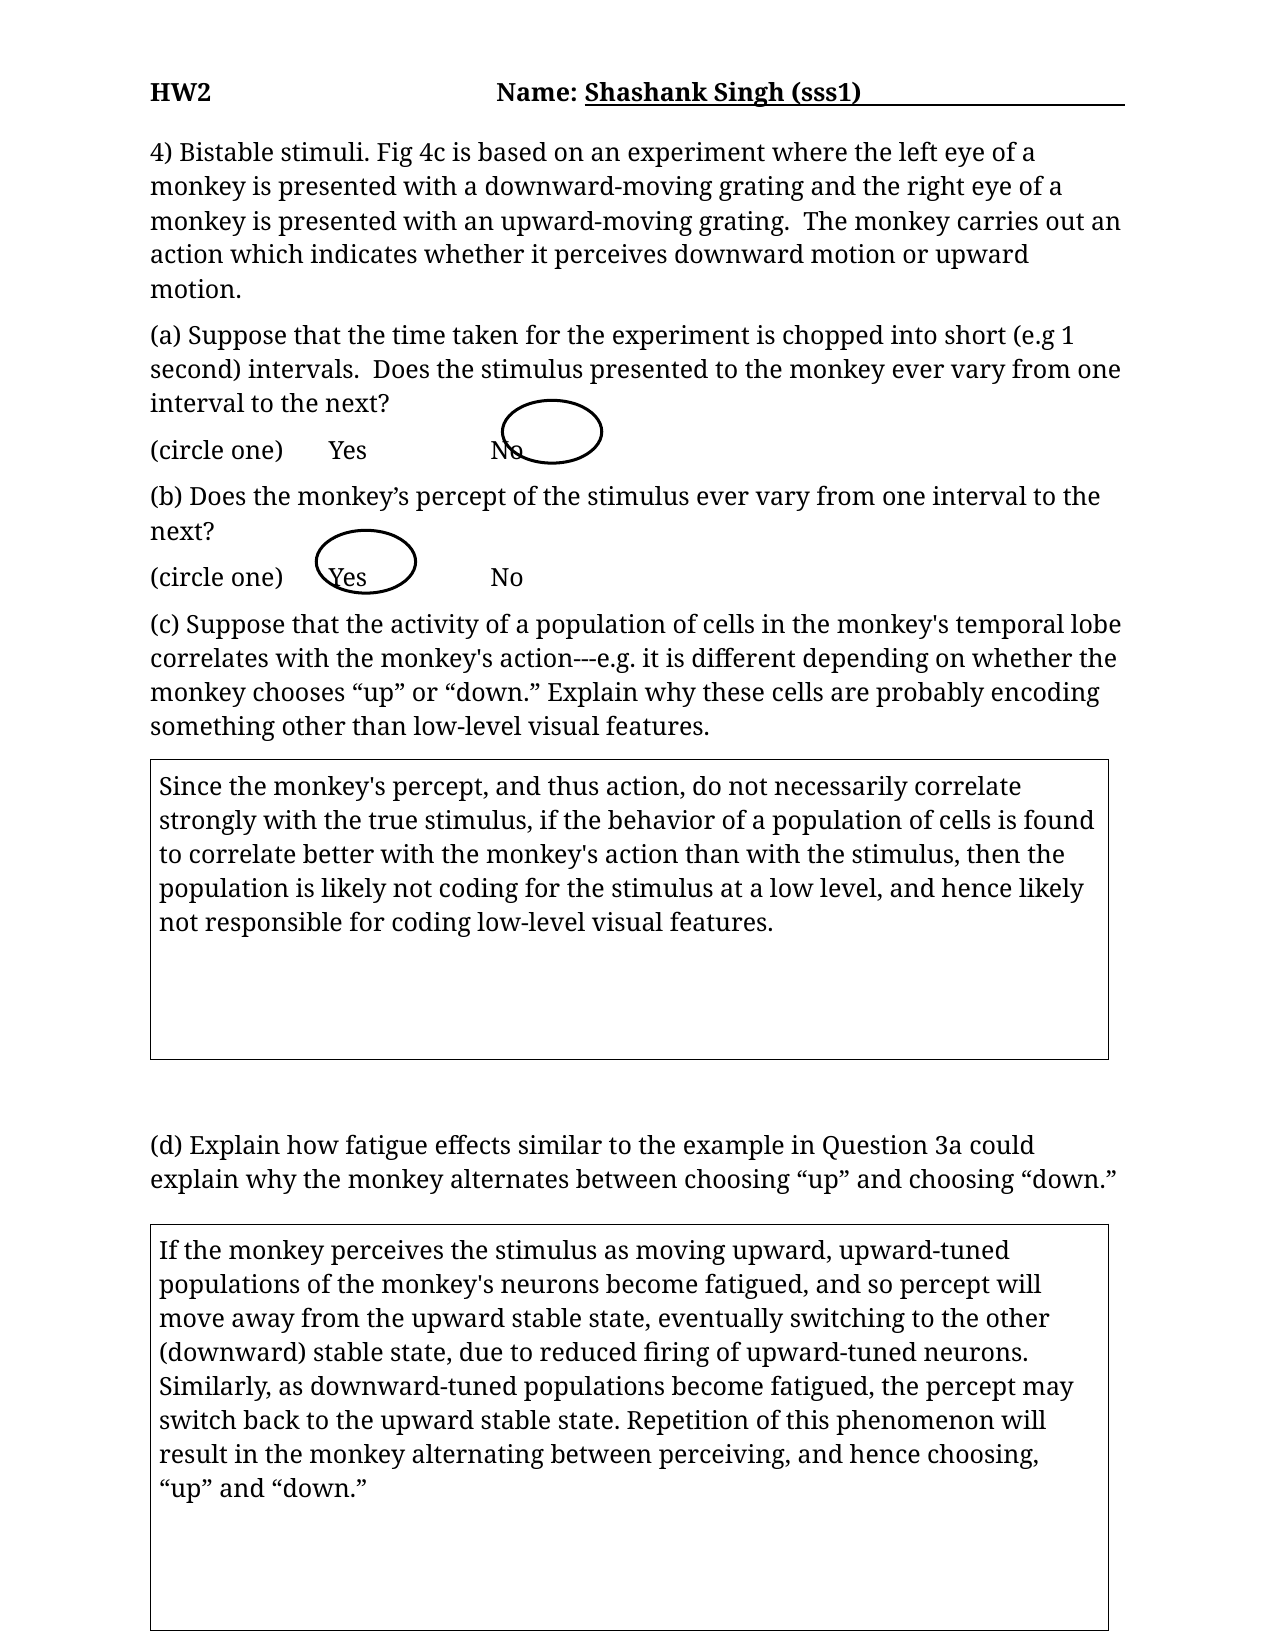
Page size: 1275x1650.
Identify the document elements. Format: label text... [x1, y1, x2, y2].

text (a) Suppose that the time taken for the experiment is chopped into short (e.g 1 second) intervals. Does the stimulus presented to the monkey ever vary from one interval to the next? [150, 318, 1125, 420]
text If the monkey perceives the stimulus as moving upward, upward-tuned populations of the monkey's neurons become fatigued, and so percept will move away from the upward stable state, eventually switching to the other (downward) stable state, due to reduced firing of upward-tuned neurons. Similarly, as downward-tuned populations become fatigued, the percept may switch back to the upward stable state. Repetition of this phenomenon will result in the monkey alternating between perceiving, and hence choosing, “up” and “down.” [159, 1232, 1099, 1505]
text (circle one) Yes No [150, 432, 1125, 467]
text (d) Explain how fatigue effects similar to the example in Question 3a could explain why the monkey alternates between choosing “up” and choosing “down.” [151, 1225, 1108, 1630]
text (circle one) Yes No [318, 560, 414, 591]
text (b) Does the monkey’s percept of the stimulus ever vary from one interval to the next? [150, 479, 1125, 547]
text (circle one) Yes No [382, 560, 1125, 594]
text (c) Suppose that the activity of a population of cells in the monkey's temporal lobe correlates with the monkey's action---e.g. it is different depending on whether the monkey chooses “up” or “down.” Explain why these cells are probably encoding something other than low-level visual features. [150, 606, 1125, 742]
text Since the monkey's percept, and thus action, do not necessarily correlate strongly with the true stimulus, if the behavior of a population of cells is found to correlate better with the monkey's action than with the stimulus, then the population is likely not coding for the stimulus at a low level, and hence likely not responsible for coding low-level visual features. [159, 768, 1099, 939]
text (d) Explain how fatigue effects similar to the example in Question 3a could explain why the monkey alternates between choosing “up” and choosing “down.” [150, 1127, 1125, 1196]
text (circle one) Yes No [150, 560, 349, 594]
text 4) Bistable stimuli. Fig 4c is based on an experiment where the left eye of a monkey is presented with a downward-moving grating and the right eye of a monkey is presented with an upward-moving grating. The monkey carries out an action which indicates whether it perceives downward motion or upward motion. [150, 135, 1125, 305]
